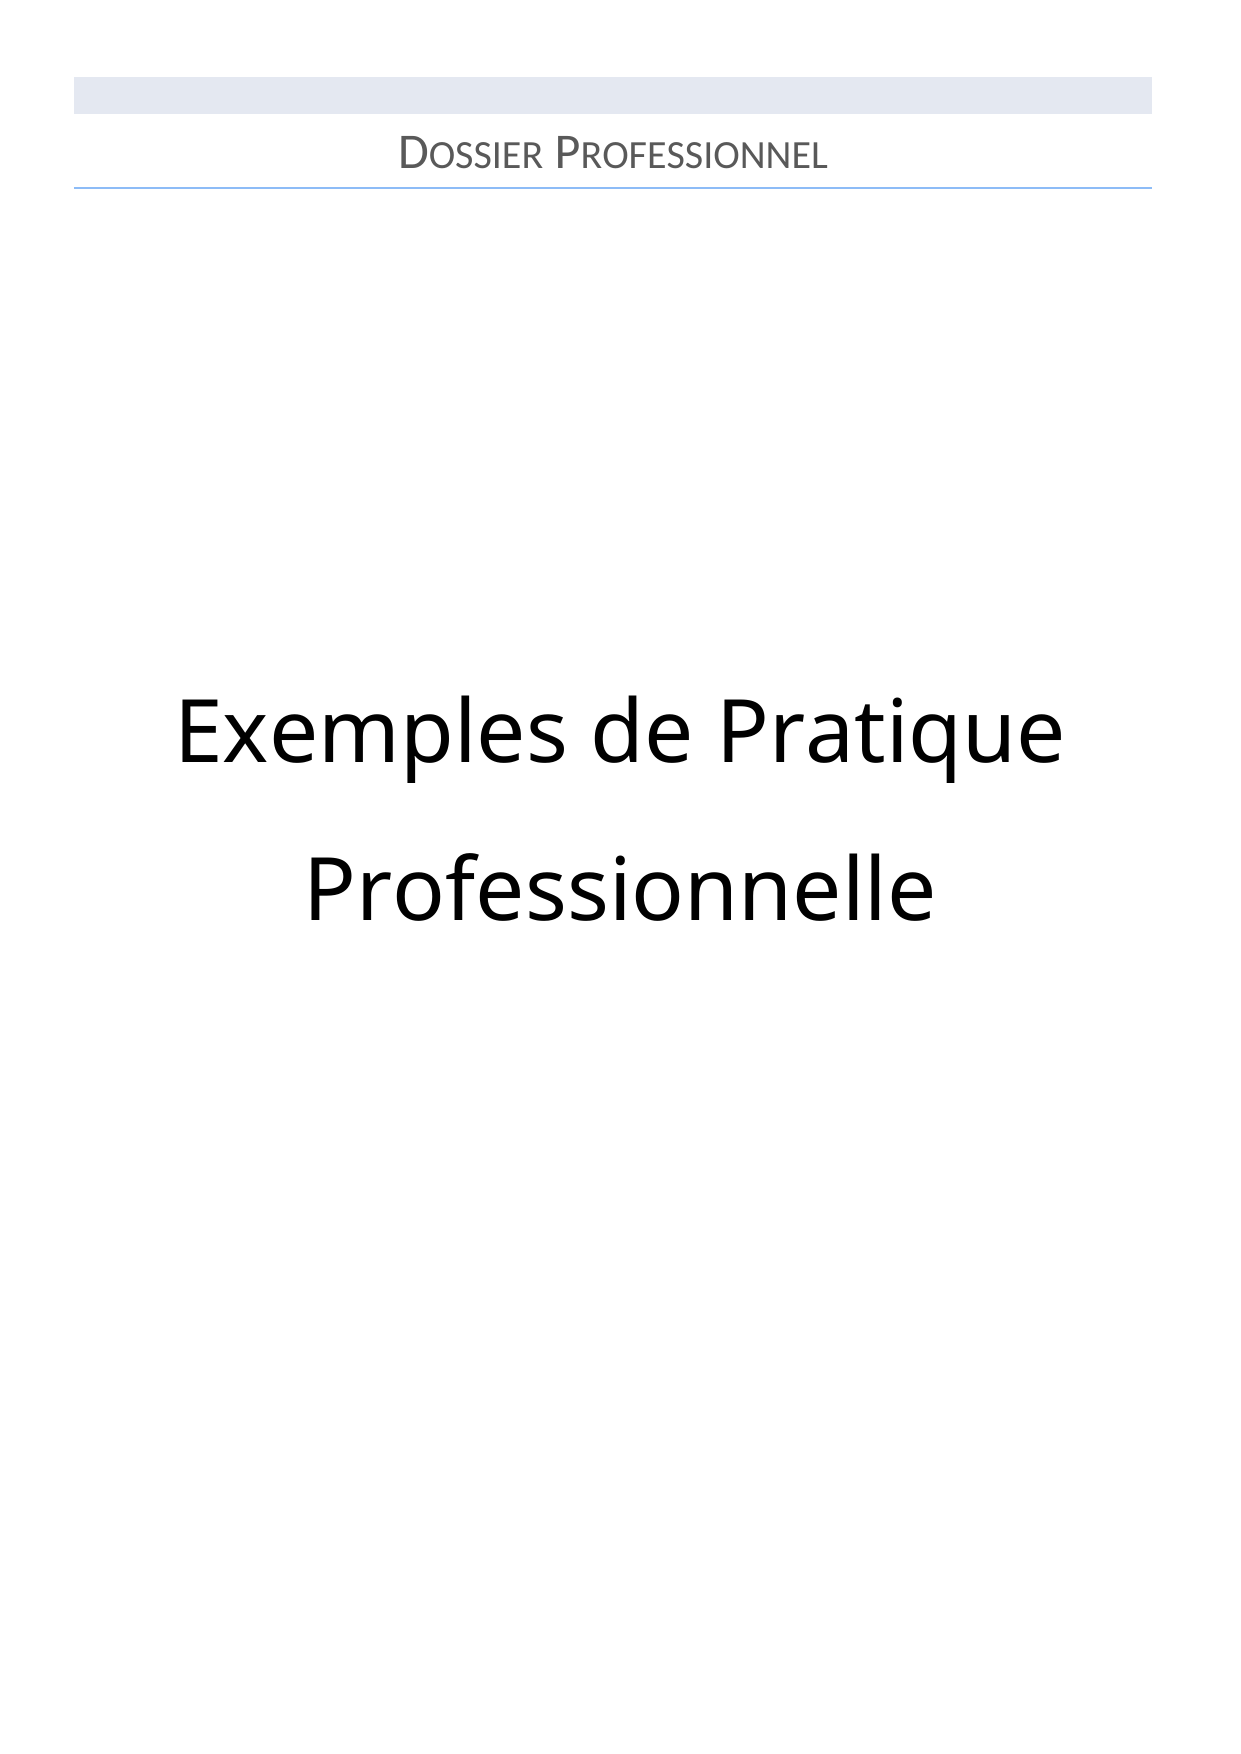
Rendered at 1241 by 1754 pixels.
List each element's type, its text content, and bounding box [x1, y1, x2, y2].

text Exemples de Pratique [118, 669, 1122, 788]
text Professionnelle [118, 827, 1122, 946]
